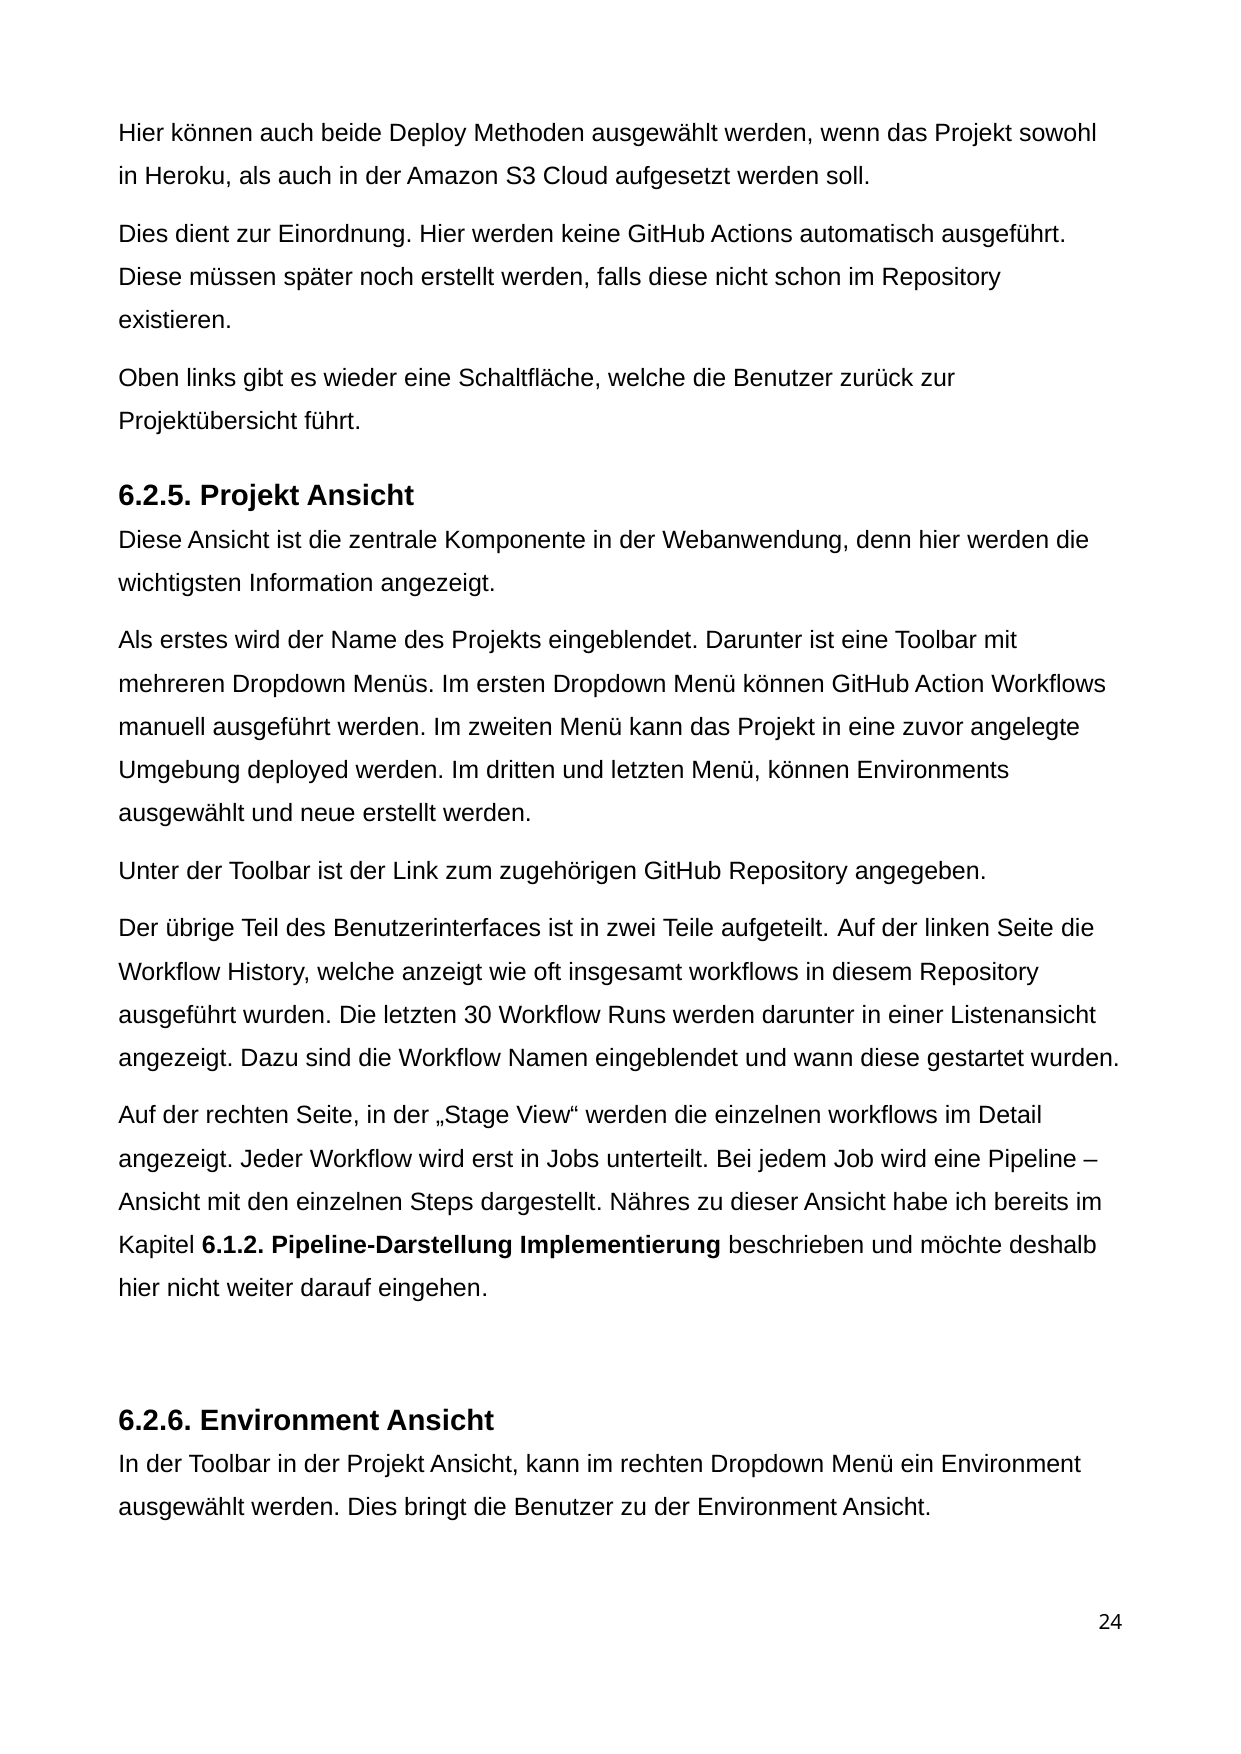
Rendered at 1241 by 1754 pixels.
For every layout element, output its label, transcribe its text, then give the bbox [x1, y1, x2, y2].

text Dies dient zur Einordnung. Hier werden keine GitHub Actions automatisch ausgeführt. Diese müssen später noch erstellt werden, falls diese nicht schon im Repository existieren. [118, 219, 1122, 334]
text In der Toolbar in der Projekt Ansicht, kann im rechten Dropdown Menü ein Environment ausgewählt werden. Dies bringt die Benutzer zu der Environment Ansicht. [118, 1449, 1122, 1521]
text Hier können auch beide Deploy Methoden ausgewählt werden, wenn das Projekt sowohl in Heroku, als auch in der Amazon S3 Cloud aufgesetzt werden soll. [118, 118, 1122, 190]
text Unter der Toolbar ist der Link zum zugehörigen GitHub Repository angegeben. [118, 856, 1122, 884]
text Auf der rechten Seite, in der „Stage View“ werden die einzelnen workflows im Detail angezeigt. Jeder Workflow wird erst in Jobs unterteilt. Bei jedem Job wird eine Pipeline – Ansicht mit den einzelnen Steps dargestellt. Nähres zu dieser Ansicht habe ich bereits im Kapitel 6.1.2. Pipeline-Darstellung Implementierung beschrieben und möchte deshalb hier nicht weiter darauf eingehen. [118, 1100, 1122, 1302]
text Diese Ansicht ist die zentrale Komponente in der Webanwendung, denn hier werden die wichtigsten Information angezeigt. [118, 524, 1122, 596]
text Als erstes wird der Name des Projekts eingeblendet. Darunter ist eine Toolbar mit mehreren Dropdown Menüs. Im ersten Dropdown Menü können GitHub Action Workflows manuell ausgeführt werden. Im zweiten Menü kann das Projekt in eine zuvor angelegte Umgebung deployed werden. Im dritten und letzten Menü, können Environments ausgewählt und neue erstellt werden. [118, 625, 1122, 827]
subtitle 6.2.5. Projekt Ansicht [118, 478, 1122, 512]
text Oben links gibt es wieder eine Schaltfläche, welche die Benutzer zurück zur Projektübersicht führt. [118, 363, 1122, 435]
text Der übrige Teil des Benutzerinterfaces ist in zwei Teile aufgeteilt. Auf der linken Seite die Workflow History, welche anzeigt wie oft insgesamt workflows in diesem Repository ausgeführt wurden. Die letzten 30 Workflow Runs werden darunter in einer Listenansicht angezeigt. Dazu sind die Workflow Namen eingeblendet und wann diese gestartet wurden. [118, 913, 1122, 1071]
subtitle 6.2.6. Environment Ansicht [118, 1403, 1122, 1437]
